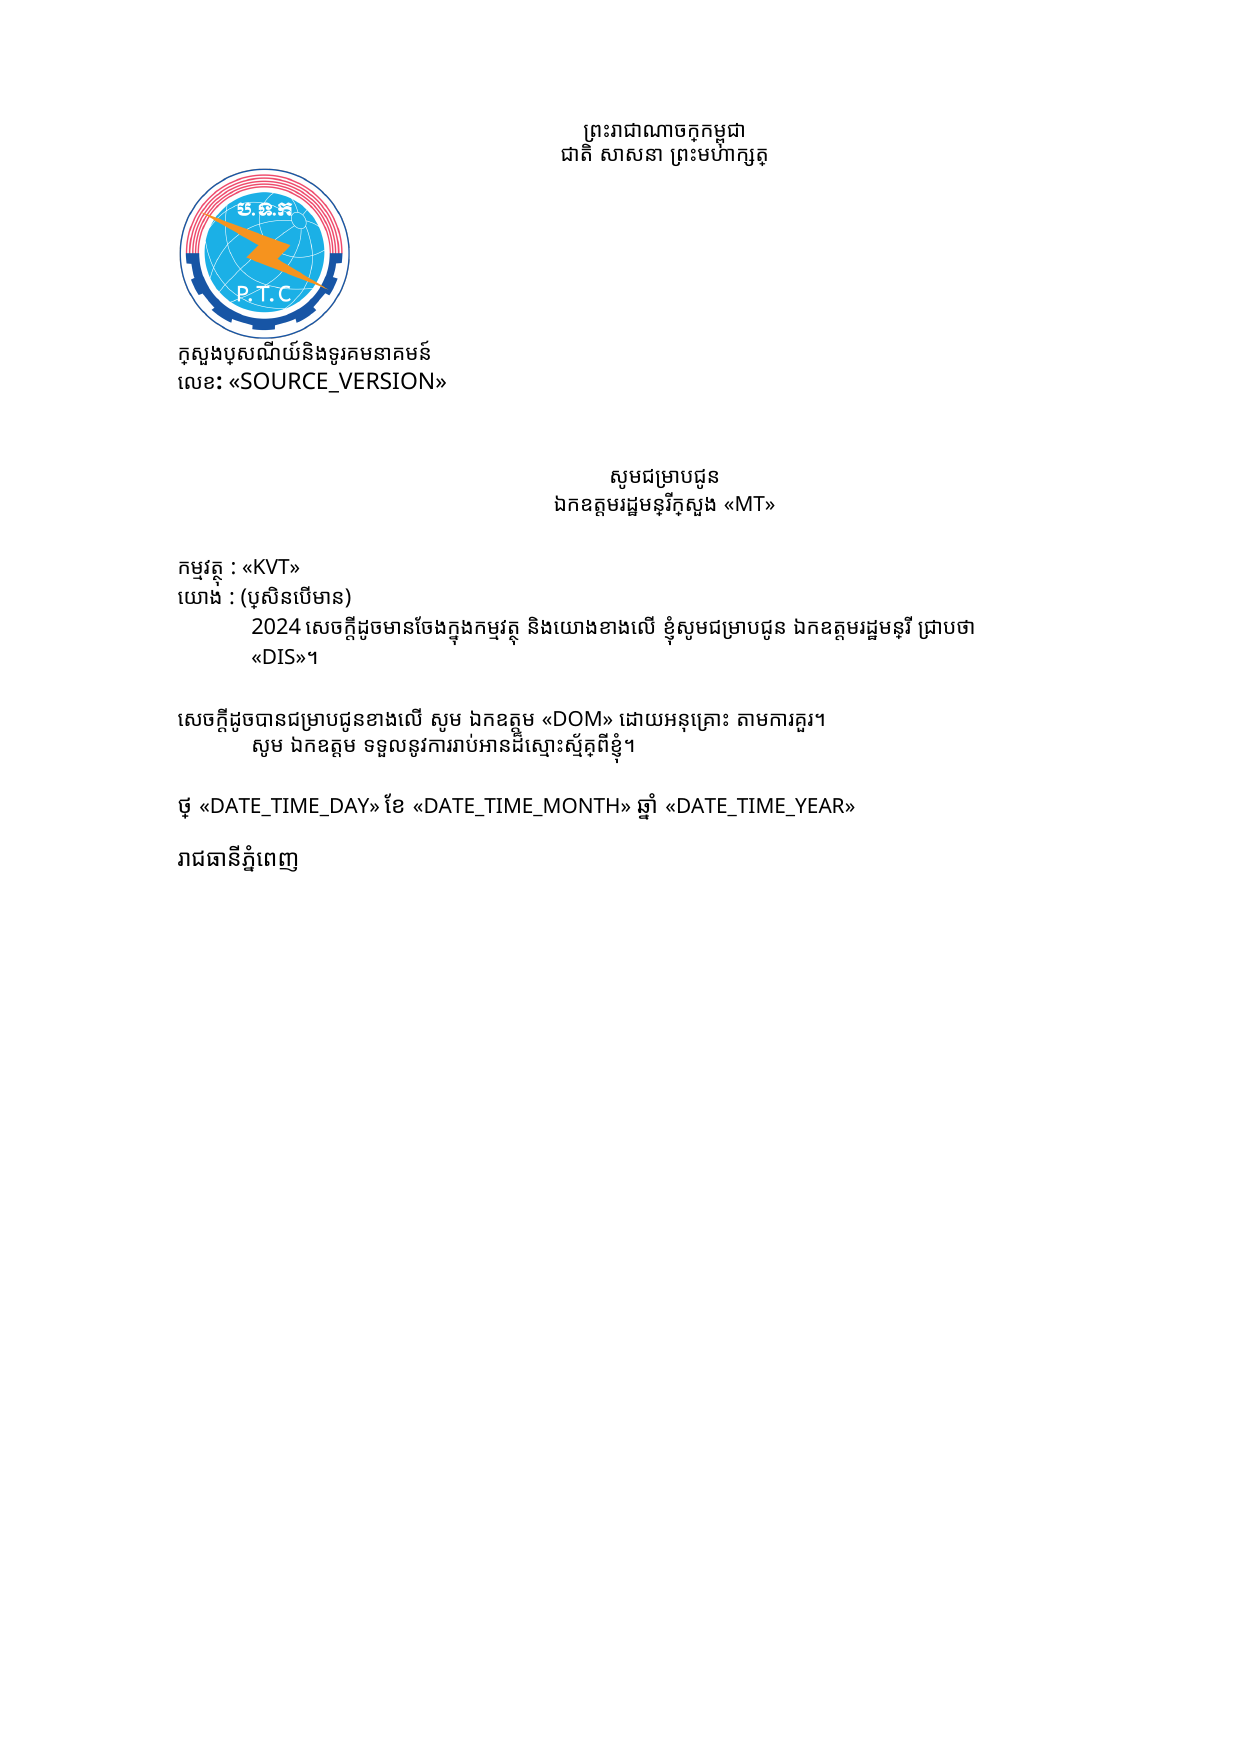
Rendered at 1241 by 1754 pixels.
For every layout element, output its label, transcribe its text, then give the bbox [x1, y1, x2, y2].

text យោង : (ប្រសិនបើមាន) [177, 581, 1152, 611]
text ថ្ងៃ​ «DATE_TIME_DAY» ខែ «DATE_TIME_MONTH» ឆ្នាំ «DATE_TIME_YEAR» [177, 791, 1152, 820]
text លេខ៾៾: «SOURCE_VERSION» [177, 365, 1152, 396]
text ឯកឧត្តមរដ្ឋមន្ត្រីក្រសួង «MT» [177, 489, 1152, 517]
text ជាតិ សាសនា ព្រះមហាក្សត្រ [177, 142, 1152, 167]
picture [177, 166, 352, 341]
text ក្រសួងប្រៃសណីយ៍និងទូរគមនាគមន៍ [177, 341, 1152, 365]
text 2024សេចក្តីដូចមានចែងក្នុងកម្មវត្ថុ និងយោងខាងលើ ខ្ញុំសូមជម្រាបជូន ឯកឧត្តមរដ្ឋមន្ត្រី ជ្រាបថា «DIS»។ [177, 611, 1152, 670]
text ព្រះរាជាណាចក្រកម្ពុជា [177, 118, 1152, 142]
text រាជធានីភ្នំពេញ​ [177, 845, 1152, 871]
text សូម ឯកឧត្តម ទទួលនូវការរាប់អានដ៏ស្មោះស្ម័គ្រពីខ្ញុំ។ [177, 733, 1152, 757]
text កម្មវត្ថុ : «KVT» [177, 551, 1152, 581]
text សូមជម្រាបជូន [177, 464, 1152, 489]
text សេចក្តីដូចបានជម្រាបជូនខាងលើ សូម ឯកឧត្តម «DOM» ដោយអនុគ្រោះ តាមការគួរ។ [177, 704, 1152, 733]
